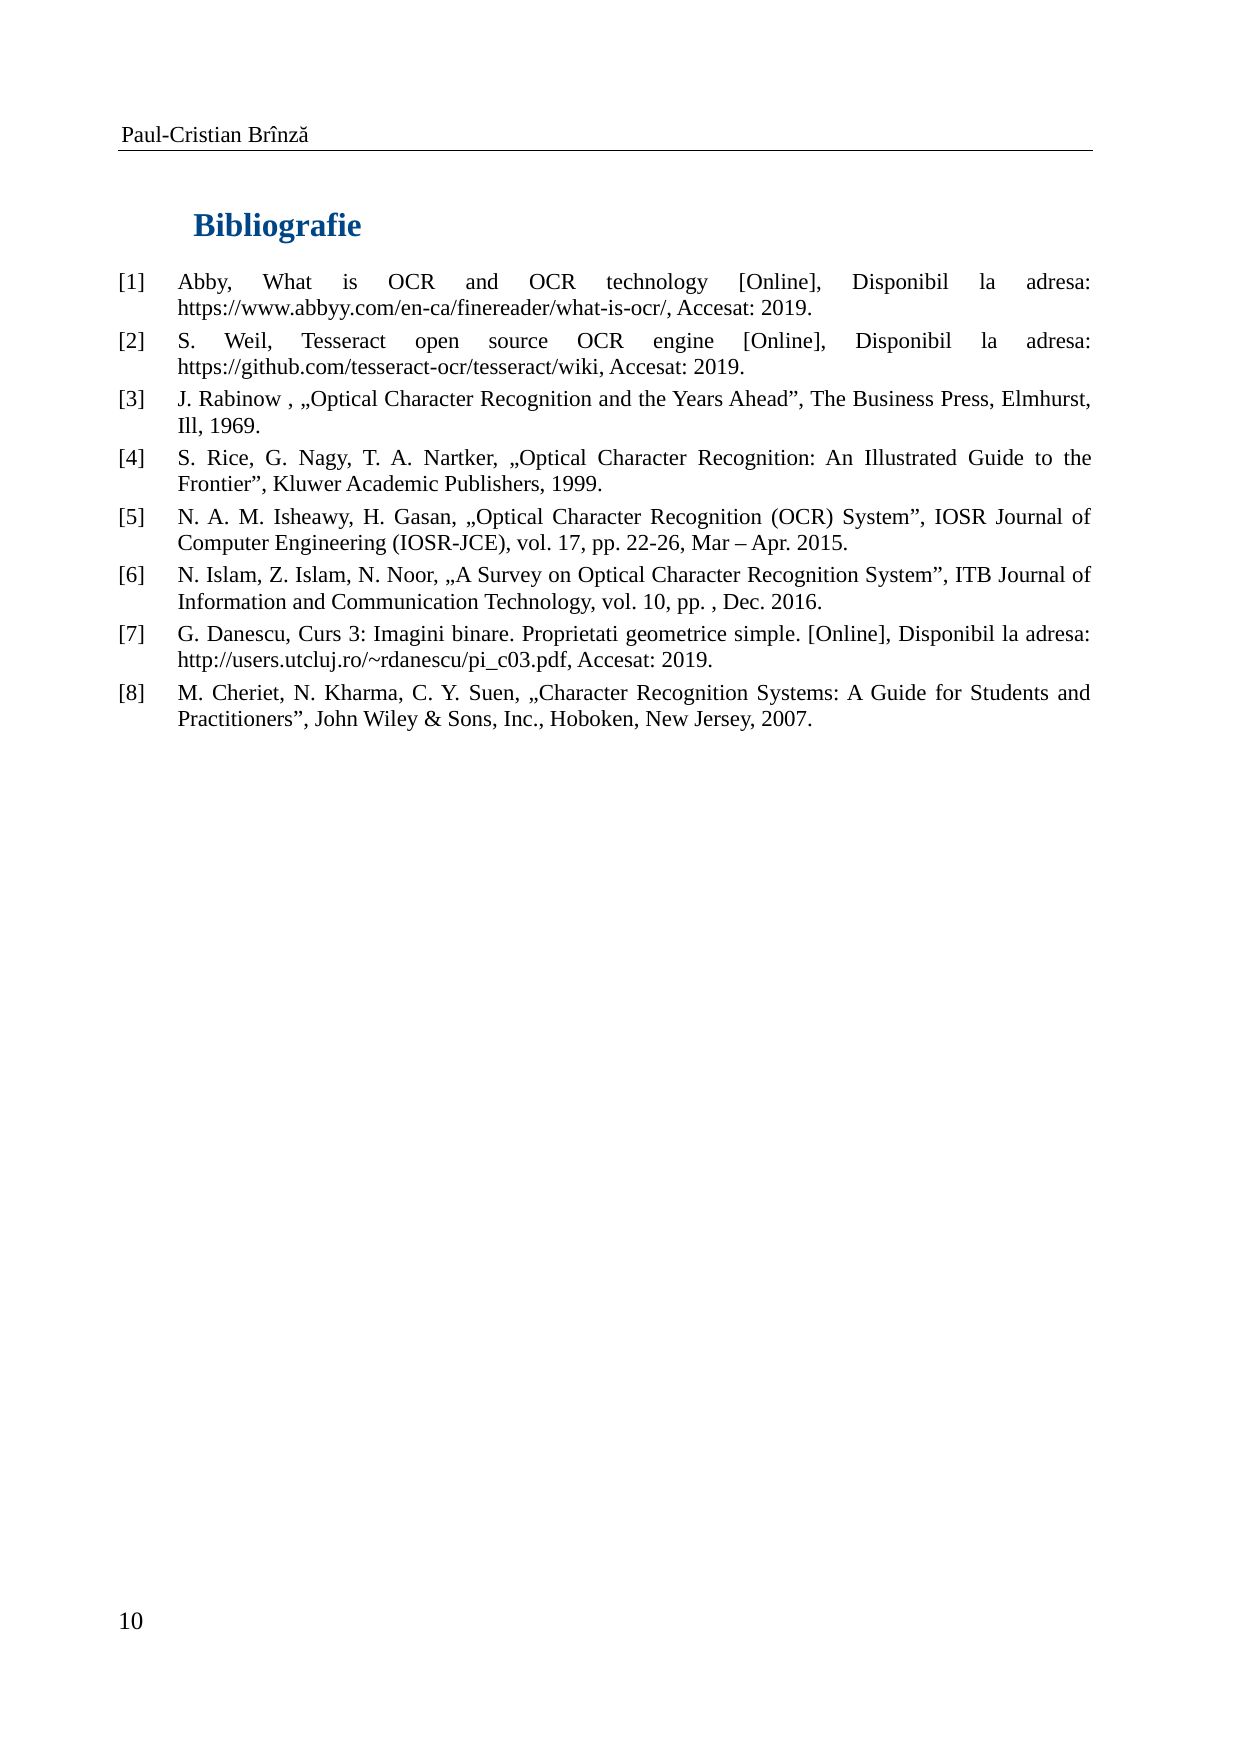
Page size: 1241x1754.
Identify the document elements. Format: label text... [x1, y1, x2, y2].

text [1] Abby, What is OCR and OCR technology [Online], Disponibil la adresa: https://www.abbyy.com/en-ca/finereader/what-is-ocr/, Accesat: 2019. [118, 268, 1093, 321]
text [5] N. A. M. Isheawy, H. Gasan, „Optical Character Recognition (OCR) System”, IOSR Journal of Computer Engineering (IOSR-JCE), vol. 17, pp. 22-26, Mar – Apr. 2015. [118, 503, 1093, 555]
text [7] G. Danescu, Curs 3: Imagini binare. Proprietati geometrice simple. [Online], Disponibil la adresa: http://users.utcluj.ro/~rdanescu/pi_c03.pdf, Accesat: 2019. [118, 620, 1093, 673]
text [4] S. Rice, G. Nagy, T. A. Nartker, „Optical Character Recognition: An Illustrated Guide to the Frontier”, Kluwer Academic Publishers, 1999. [118, 444, 1093, 497]
subtitle Bibliografie [118, 205, 1093, 243]
text [8] M. Cheriet, N. Kharma, C. Y. Suen, „Character Recognition Systems: A Guide for Students and Practitioners”, John Wiley & Sons, Inc., Hoboken, New Jersey, 2007. [118, 679, 1093, 731]
text [2] S. Weil, Tesseract open source OCR engine [Online], Disponibil la adresa: https://github.com/tesseract-ocr/tesseract/wiki, Accesat: 2019. [118, 327, 1093, 379]
text [3] J. Rabinow , „Optical Character Recognition and the Years Ahead”, The Business Press, Elmhurst, Ill, 1969. [118, 385, 1093, 438]
text [6] N. Islam, Z. Islam, N. Noor, „A Survey on Optical Character Recognition System”, ITB Journal of Information and Communication Technology, vol. 10, pp. , Dec. 2016. [118, 561, 1093, 614]
